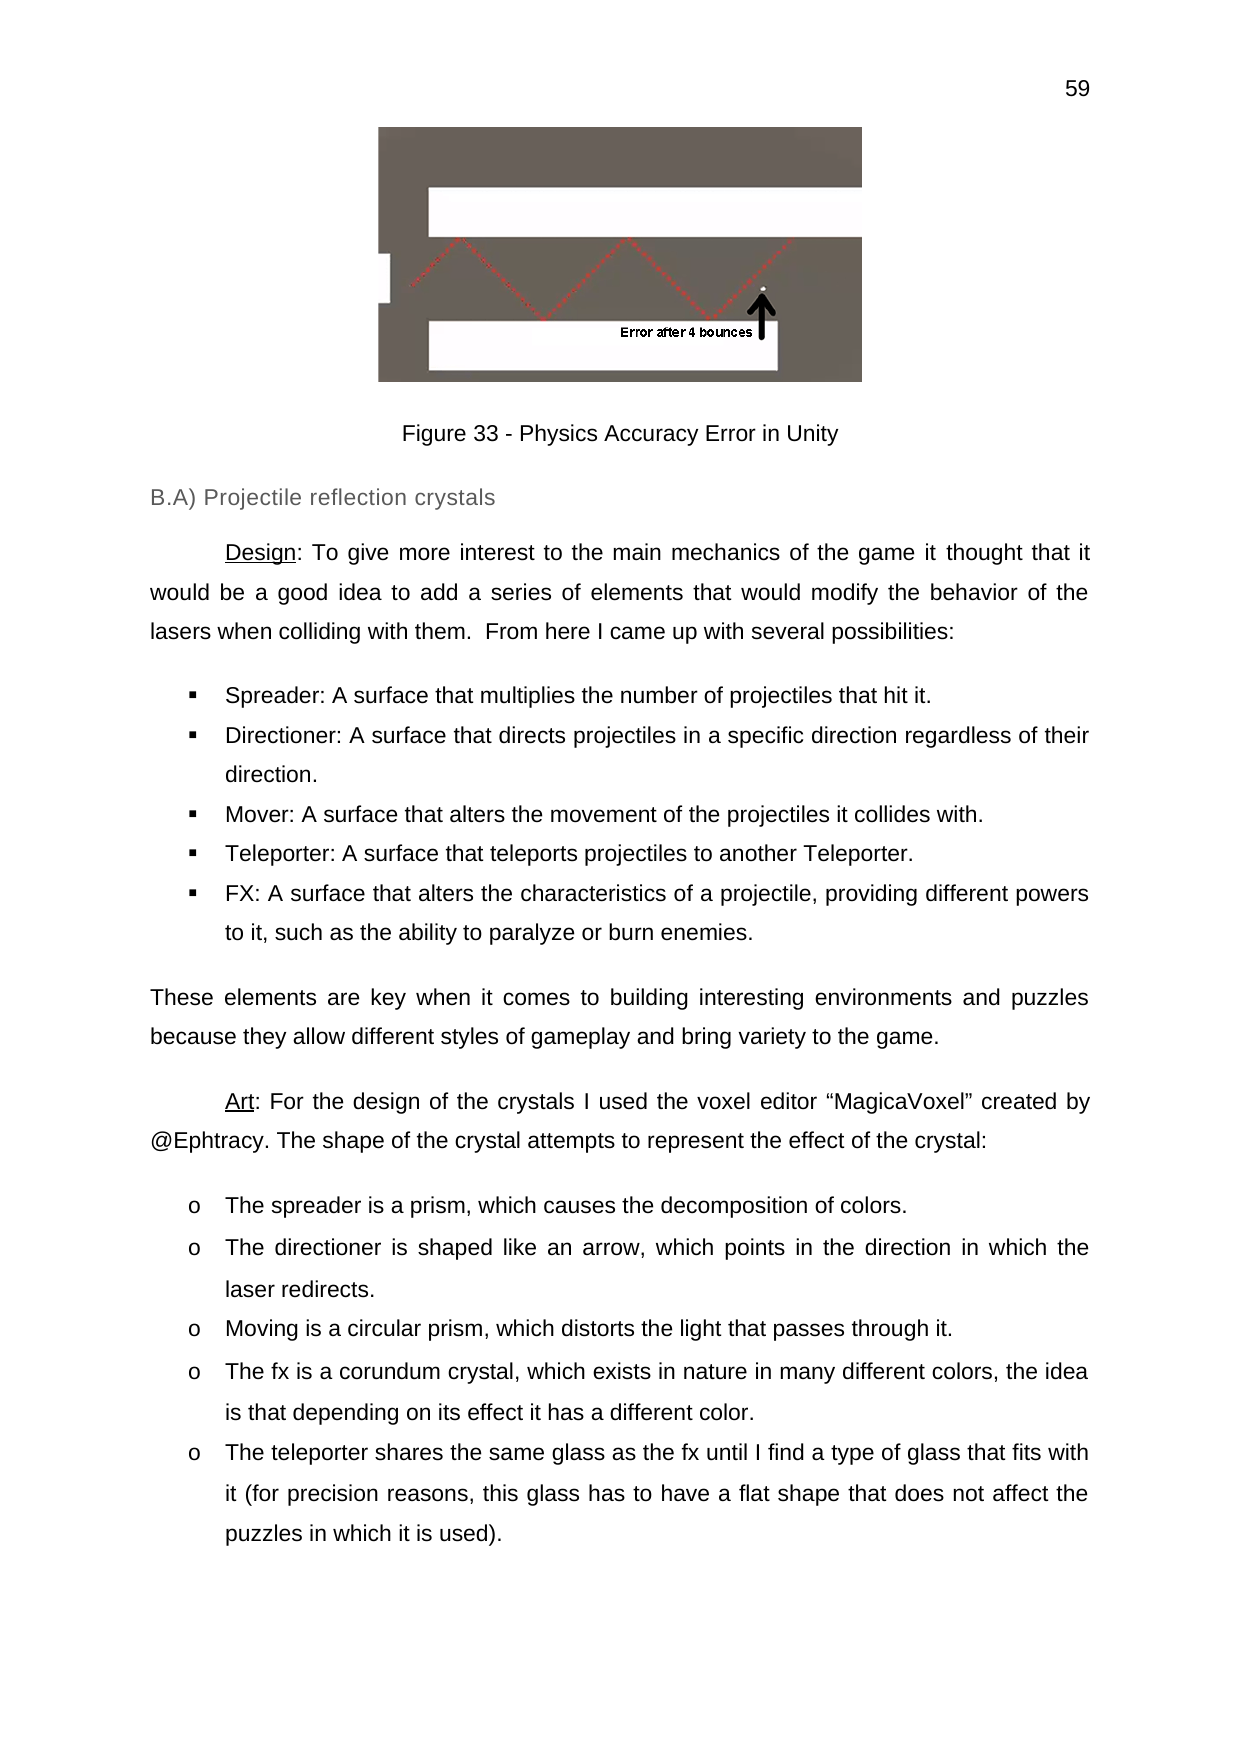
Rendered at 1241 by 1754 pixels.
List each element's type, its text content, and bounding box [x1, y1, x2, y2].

text Figure 33 - Physics Accuracy Error in Unity [150, 420, 1090, 446]
list FX: A surface that alters the characteristics of a projectile, providing different powers to it, such as the ability to paralyze or burn enemies. [187, 880, 1090, 946]
text Design: To give more interest to the main mechanics of the game it thought that it would be a good idea to add a series of elements that would modify the behavior of the lasers when colliding with them. From here I came up with several possibilities: [150, 539, 1090, 644]
text These elements are key when it comes to building interesting environments and puzzles because they allow different styles of gameplay and bring variety to the game. [150, 984, 1090, 1049]
list Directioner: A surface that directs projectiles in a specific direction regardless of their direction. [187, 722, 1090, 788]
picture [378, 127, 862, 382]
list Spreader: A surface that multiplies the number of projectiles that hit it. [187, 682, 1090, 709]
list Moving is a circular prism, which distorts the light that passes through it. [187, 1315, 1090, 1343]
list The directioner is shaped like an arrow, which points in the direction in which the laser redirects. [187, 1234, 1090, 1302]
list Teleporter: A surface that teleports projectiles to another Teleporter. [187, 840, 1090, 867]
text Art: For the design of the crystals I used the voxel editor “MagicaVoxel” created by @Ephtracy. The shape of the crystal attempts to represent the effect of the crystal: [150, 1088, 1090, 1153]
list The spreader is a prism, which causes the decomposition of colors. [187, 1192, 1090, 1220]
list Mover: A surface that alters the movement of the projectiles it collides with. [187, 801, 1090, 827]
subtitle B.A) Projectile reflection crystals [150, 484, 1090, 511]
list The fx is a corundum crystal, which exists in nature in many different colors, the idea is that depending on its effect it has a different color. [187, 1358, 1090, 1425]
list The teleporter shares the same glass as the fx until I find a type of glass that fits with it (for precision reasons, this glass has to have a flat shape that does not affect the puzzles in which it is used). [187, 1438, 1090, 1546]
